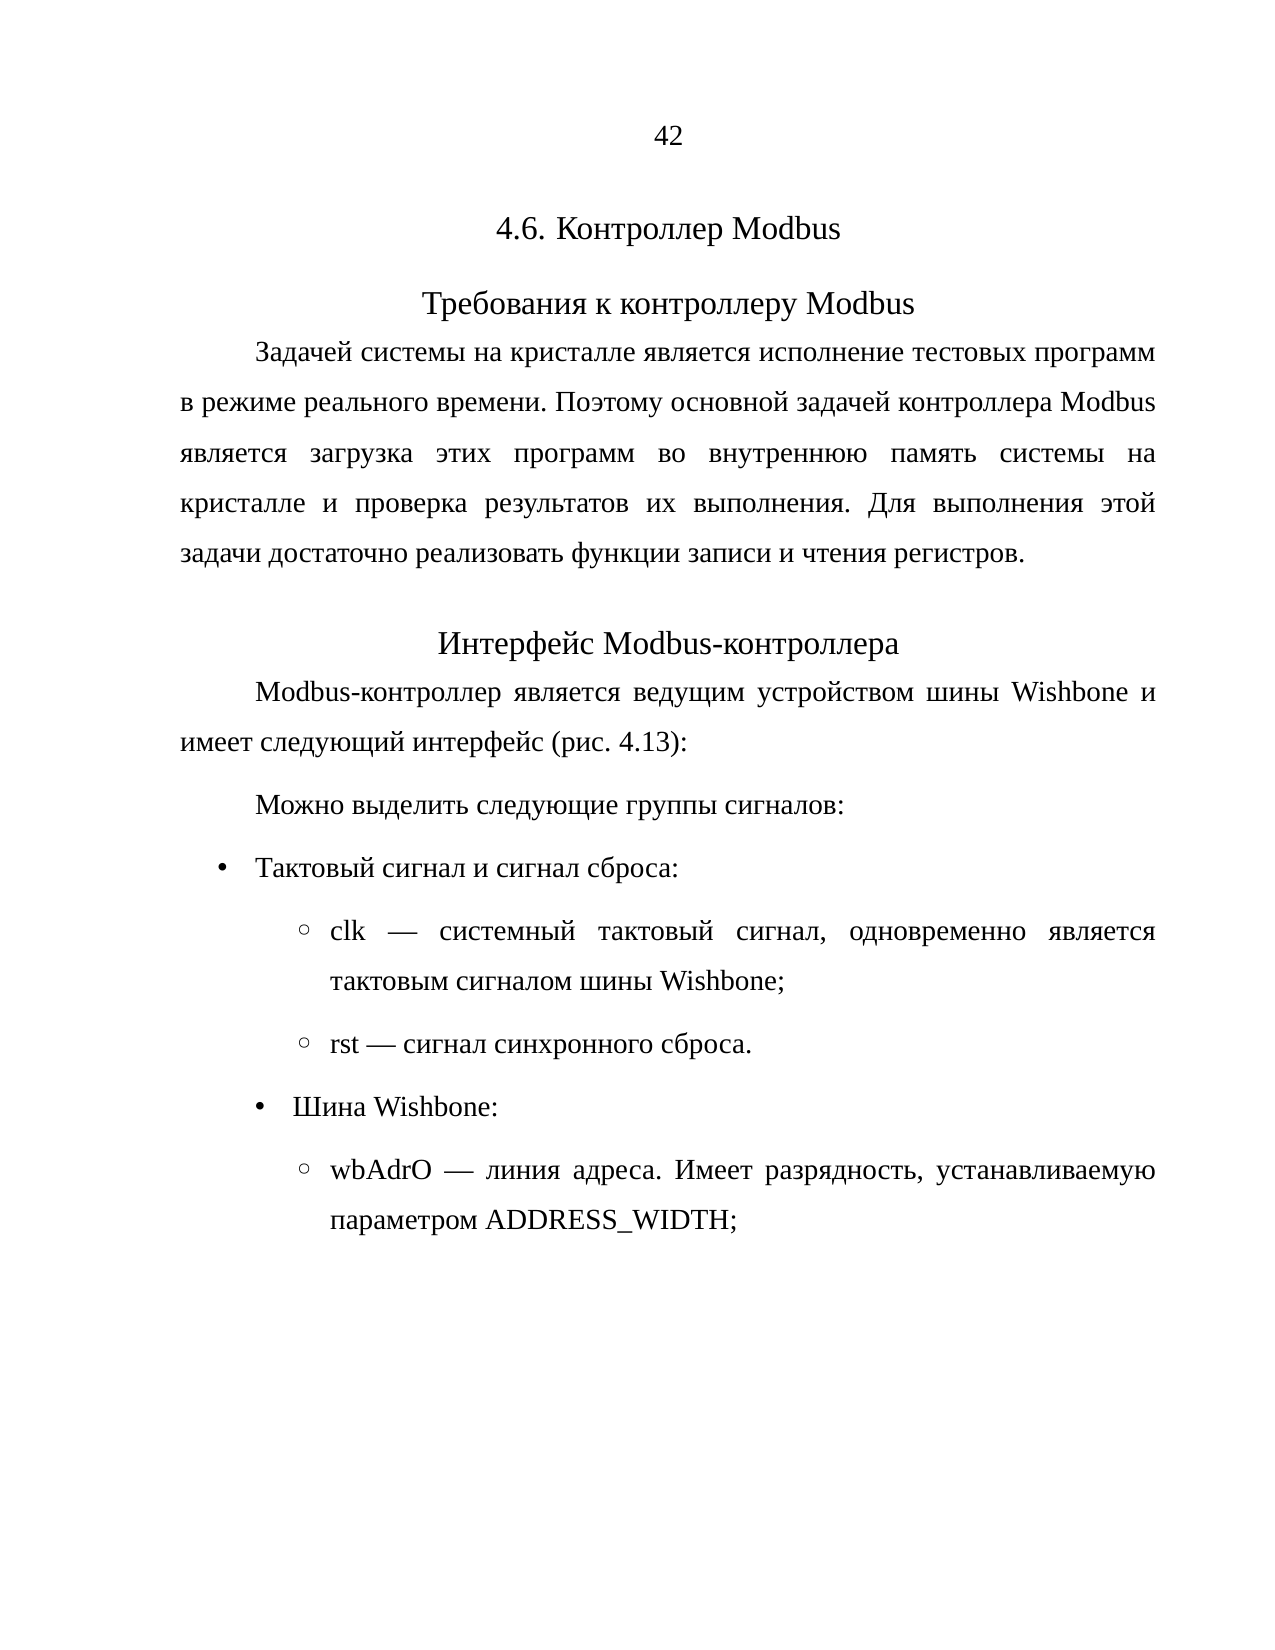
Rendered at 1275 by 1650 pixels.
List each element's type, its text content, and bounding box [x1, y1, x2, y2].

text Задачей системы на кристалле является исполнение тестовых программ в режиме реального времени. Поэтому основной задачей контроллера Modbus является загрузка этих программ во внутреннюю память системы на кристалле и проверка результатов их выполнения. Для выполнения этой задачи достаточно реализовать функции записи и чтения регистров. [180, 334, 1157, 569]
text Modbus-контроллер является ведущим устройством шины Wishbone и имеет следующий интерфейс (рис. 4.13): [180, 674, 1157, 758]
subtitle Требования к контроллеру Modbus [180, 283, 1157, 322]
list Тактовый сигнал и сигнал сброса: [217, 850, 1157, 884]
subtitle Интерфейс Modbus-контроллера [180, 623, 1157, 662]
subtitle Контроллер Modbus [180, 208, 1157, 246]
list wbAdrO — линия адреса. Имеет разрядность, устанавливаемую параметром ADDRESS_WIDTH; [292, 1152, 1157, 1236]
list Шина Wishbone: [255, 1089, 1157, 1123]
list clk — системный тактовый сигнал, одновременно является тактовым сигналом шины Wishbone; [292, 913, 1157, 997]
text Можно выделить следующие группы сигналов: [180, 787, 1157, 821]
list rst — сигнал синхронного сброса. [292, 1026, 1157, 1060]
